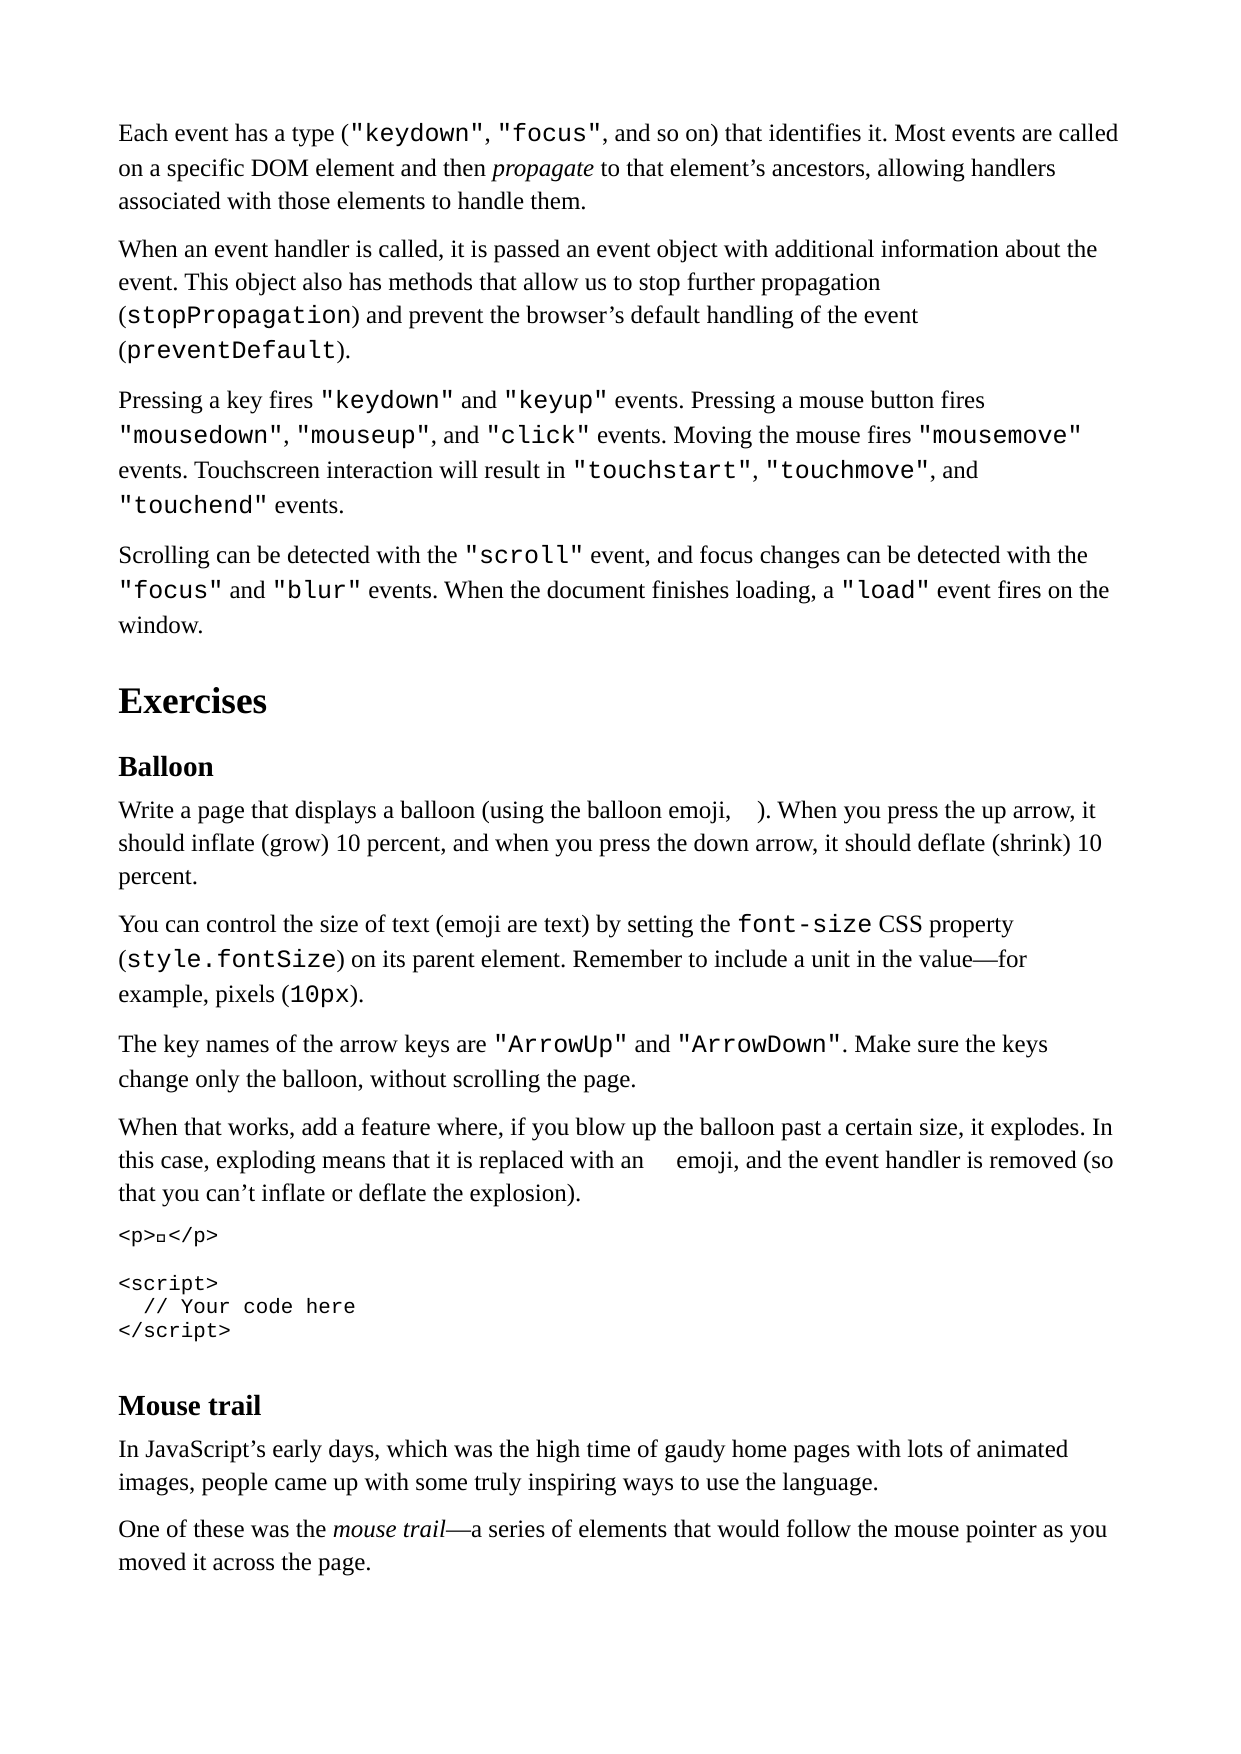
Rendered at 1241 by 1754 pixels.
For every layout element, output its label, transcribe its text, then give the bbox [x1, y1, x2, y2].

text Scrolling can be detected with the "scroll" event, and focus changes can be detected with the "focus" and "blur" events. When the document finishes loading, a "load" event fires on the window. [118, 540, 1122, 639]
subtitle Exercises [118, 679, 1122, 722]
text <script> [118, 1273, 1122, 1296]
text One of these was the mouse trail—a series of elements that would follow the mouse pointer as you moved it across the page. [118, 1514, 1122, 1576]
text The key names of the arrow keys are "ArrowUp" and "ArrowDown". Make sure the keys change only the balloon, without scrolling the page. [118, 1029, 1122, 1093]
text // Your code here [118, 1296, 1122, 1320]
text When that works, add a feature where, if you blow up the balloon past a certain size, it explodes. In this case, exploding means that it is replaced with an 💥 emoji, and the event handler is removed (so that you can’t inflate or deflate the explosion). [118, 1112, 1122, 1207]
subtitle Mouse trail [118, 1388, 1122, 1421]
text You can control the size of text (emoji are text) by setting the font-size CSS property (style.fontSize) on its parent element. Remember to include a unit in the value—for example, pixels (10px). [118, 909, 1122, 1010]
text Write a page that displays a balloon (using the balloon emoji, 🎈). When you press the up arrow, it should inflate (grow) 10 percent, and when you press the down arrow, it should deflate (shrink) 10 percent. [118, 795, 1122, 890]
text Each event has a type ("keydown", "focus", and so on) that identifies it. Most events are called on a specific DOM element and then propagate to that element’s ancestors, allowing handlers associated with those elements to handle them. [118, 118, 1122, 215]
text When an event handler is called, it is passed an event object with additional information about the event. This object also has methods that allow us to stop further propagation (stopPropagation) and prevent the browser’s default handling of the event (preventDefault). [118, 234, 1122, 366]
subtitle Balloon [118, 749, 1122, 783]
text <p>🎈</p> [118, 1225, 1122, 1249]
text In JavaScript’s early days, which was the high time of gaudy home pages with lots of animated images, people came up with some truly inspiring ways to use the language. [118, 1434, 1122, 1496]
text Pressing a key fires "keydown" and "keyup" events. Pressing a mouse button fires "mousedown", "mouseup", and "click" events. Moving the mouse fires "mousemove" events. Touchscreen interaction will result in "touchstart", "touchmove", and "touchend" events. [118, 385, 1122, 521]
text </script> [118, 1320, 1122, 1344]
